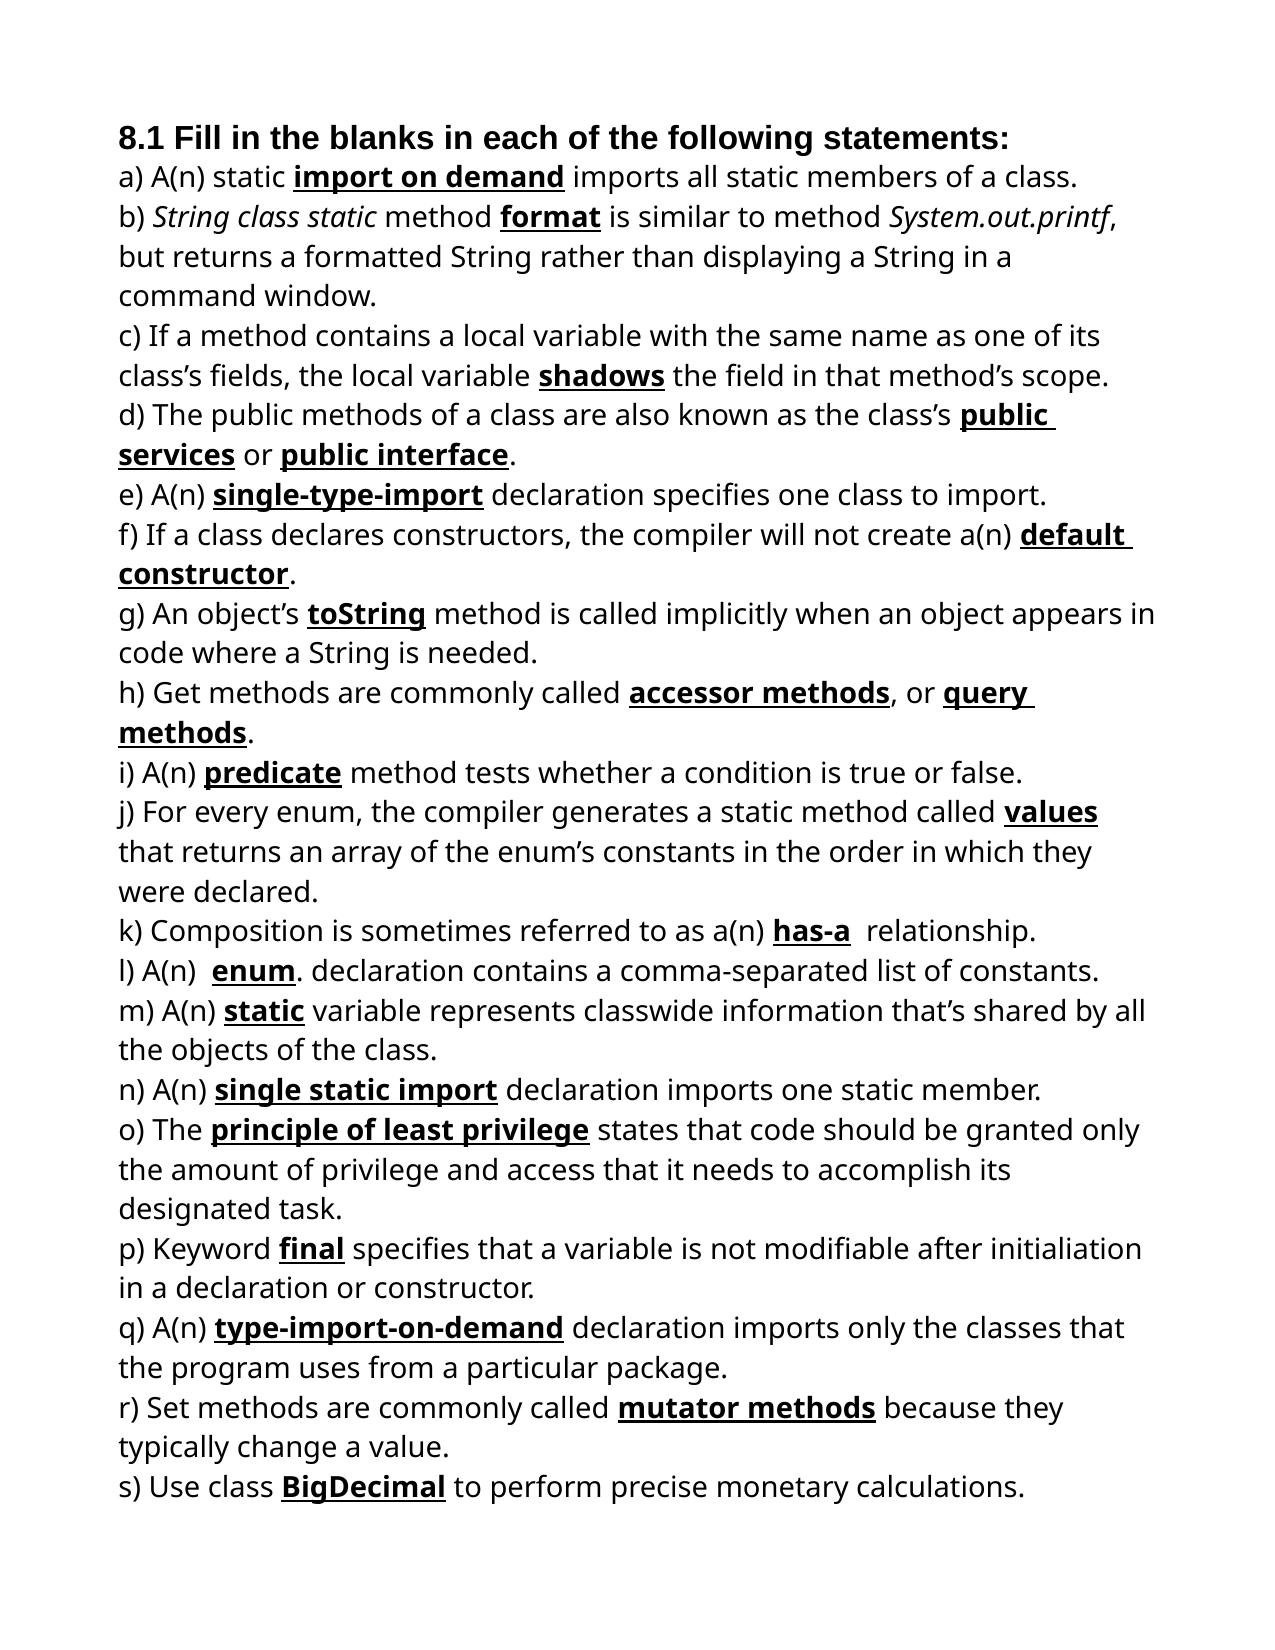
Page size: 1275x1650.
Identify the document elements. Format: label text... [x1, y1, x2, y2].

text p) Keyword final specifies that a variable is not modifiable after initialiation in a declaration or constructor. [118, 1228, 1157, 1307]
text n) A(n) single static import declaration imports one static member. [118, 1069, 1157, 1109]
text a) A(n) static import on demand imports all static members of a class. [118, 157, 1157, 196]
text s) Use class BigDecimal to perform precise monetary calculations. [118, 1466, 1157, 1506]
text e) A(n) single-type-import declaration specifies one class to import. [118, 474, 1157, 514]
text q) A(n) type-import-on-demand declaration imports only the classes that the program uses from a particular package. [118, 1307, 1157, 1387]
text i) A(n) predicate method tests whether a condition is true or false. [118, 752, 1157, 792]
subtitle 8.1 Fill in the blanks in each of the following statements: [118, 118, 1157, 157]
text c) If a method contains a local variable with the same name as one of its class’s fields, the local variable shadows the field in that method’s scope. [118, 315, 1157, 395]
text f) If a class declares constructors, the compiler will not create a(n) default constructor. [118, 514, 1157, 593]
text l) A(n) enum. declaration contains a comma-separated list of constants. [118, 950, 1157, 990]
text g) An object’s toString method is called implicitly when an object appears in code where a String is needed. [118, 593, 1157, 672]
text h) Get methods are commonly called accessor methods, or query methods. [118, 672, 1157, 752]
text o) The principle of least privilege states that code should be granted only the amount of privilege and access that it needs to accomplish its designated task. [118, 1109, 1157, 1228]
text k) Composition is sometimes referred to as a(n) has-a relationship. [118, 911, 1157, 950]
text m) A(n) static variable represents classwide information that’s shared by all the objects of the class. [118, 990, 1157, 1069]
text r) Set methods are commonly called mutator methods because they typically change a value. [118, 1387, 1157, 1466]
text d) The public methods of a class are also known as the class’s public services or public interface. [118, 395, 1157, 474]
text b) String class static method format is similar to method System.out.printf, but returns a formatted String rather than displaying a String in a command window. [118, 196, 1157, 315]
text j) For every enum, the compiler generates a static method called values that returns an array of the enum’s constants in the order in which they were declared. [118, 792, 1157, 911]
